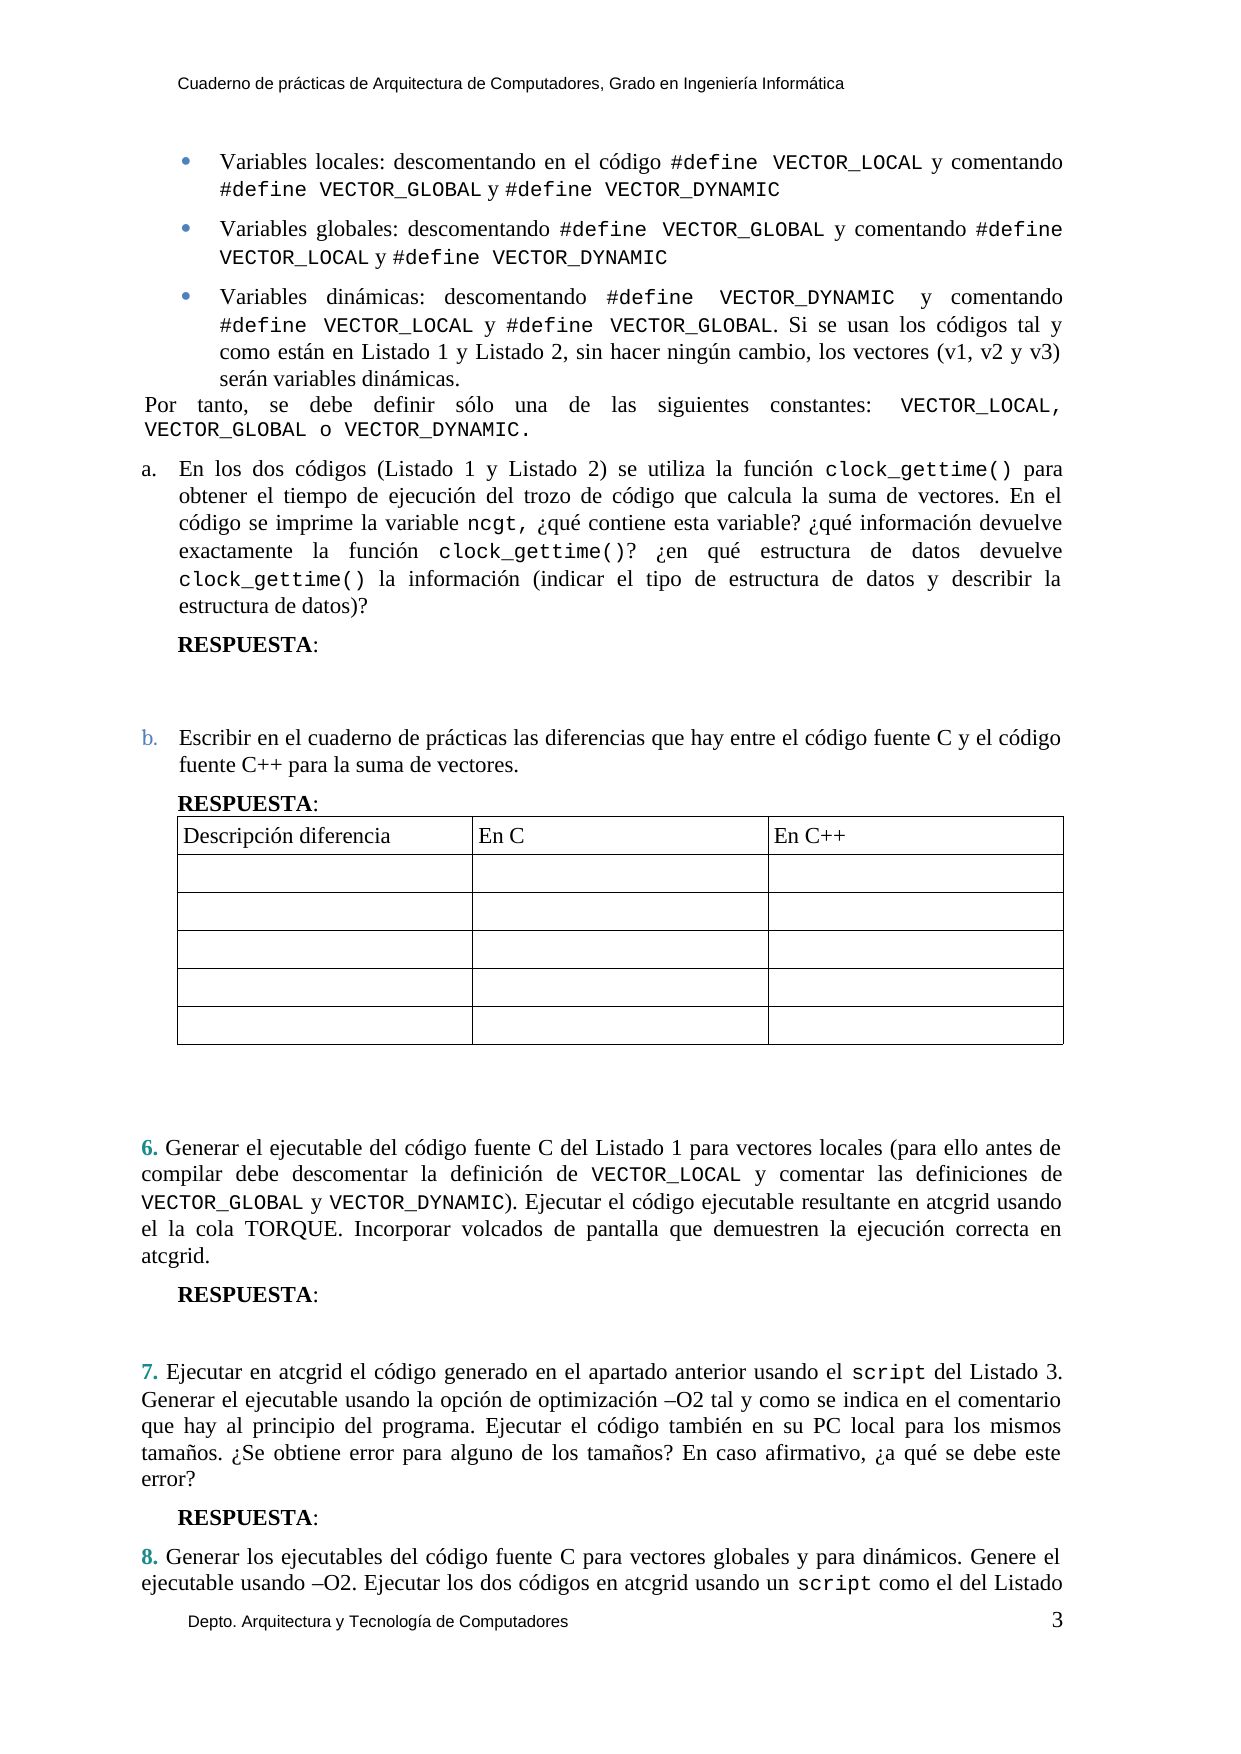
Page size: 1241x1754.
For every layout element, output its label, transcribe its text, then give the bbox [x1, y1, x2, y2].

table_header En C [473, 817, 768, 854]
table_cell [769, 893, 1063, 930]
table_header Descripción diferencia [178, 817, 472, 854]
list RESPUESTA: [177, 1281, 1063, 1307]
table_cell [769, 1007, 1063, 1043]
list RESPUESTA: [177, 790, 1063, 816]
list Escribir en el cuaderno de prácticas las diferencias que hay entre el código fuente C y el código fuente C++ para la suma de vectores. [141, 724, 1063, 777]
table_cell [473, 855, 768, 892]
list 7. Ejecutar en atcgrid el código generado en el apartado anterior usando el script del Listado 3. Generar el ejecutable usando la opción de optimización –O2 tal y como se indica en el comentario que hay al principio del programa. Ejecutar el código también en su PC local para los mismos tamaños. ¿Se obtiene error para alguno de los tamaños? En caso afirmativo, ¿a qué se debe este error? [103, 1358, 1063, 1491]
list RESPUESTA: [177, 631, 1063, 658]
list RESPUESTA: [177, 1504, 1063, 1530]
list En los dos códigos (Listado 1 y Listado 2) se utiliza la función clock_gettime() para obtener el tiempo de ejecución del trozo de código que calcula la suma de vectores. En el código se imprime la variable ncgt, ¿qué contiene esta variable? ¿qué información devuelve exactamente la función clock_gettime()? ¿en qué estructura de datos devuelve clock_gettime() la información (indicar el tipo de estructura de datos y describir la estructura de datos)? [141, 455, 1063, 619]
table_cell [473, 893, 768, 930]
table_cell [178, 855, 472, 892]
table_cell [178, 893, 472, 930]
table_cell [178, 931, 472, 968]
list 6. Generar el ejecutable del código fuente C del Listado 1 para vectores locales (para ello antes de compilar debe descomentar la definición de VECTOR_LOCAL y comentar las definiciones de VECTOR_GLOBAL y VECTOR_DYNAMIC). Ejecutar el código ejecutable resultante en atcgrid usando el la cola TORQUE. Incorporar volcados de pantalla que demuestren la ejecución correcta en atcgrid. [103, 1134, 1063, 1268]
table_cell [473, 969, 768, 1006]
table_cell [178, 969, 472, 1006]
list 8. Generar los ejecutables del código fuente C para vectores globales y para dinámicos. Genere el ejecutable usando –O2. Ejecutar los dos códigos en atcgrid usando un script como el del Listado [103, 1543, 1063, 1597]
table_cell [473, 931, 768, 968]
list Variables globales: descomentando #define VECTOR_GLOBAL y comentando #define VECTOR_LOCAL y #define VECTOR_DYNAMIC [182, 215, 1063, 271]
table_cell [769, 855, 1063, 892]
table_header En C++ [769, 817, 1063, 854]
table_cell [178, 1007, 472, 1043]
list Variables locales: descomentando en el código #define VECTOR_LOCAL y comentando #define VECTOR_GLOBAL y #define VECTOR_DYNAMIC [182, 148, 1063, 203]
table_cell [473, 1007, 768, 1043]
list Variables dinámicas: descomentando #define VECTOR_DYNAMIC y comentando #define VECTOR_LOCAL y #define VECTOR_GLOBAL. Si se usan los códigos tal y como están en Listado 1 y Listado 2, sin hacer ningún cambio, los vectores (v1, v2 y v3) serán variables dinámicas. [182, 283, 1063, 391]
table_cell [769, 969, 1063, 1006]
table_cell [769, 931, 1063, 968]
text Por tanto, se debe definir sólo una de las siguientes constantes: VECTOR_LOCAL, VECTOR_GLOBAL o VECTOR_DYNAMIC. [144, 391, 1063, 442]
